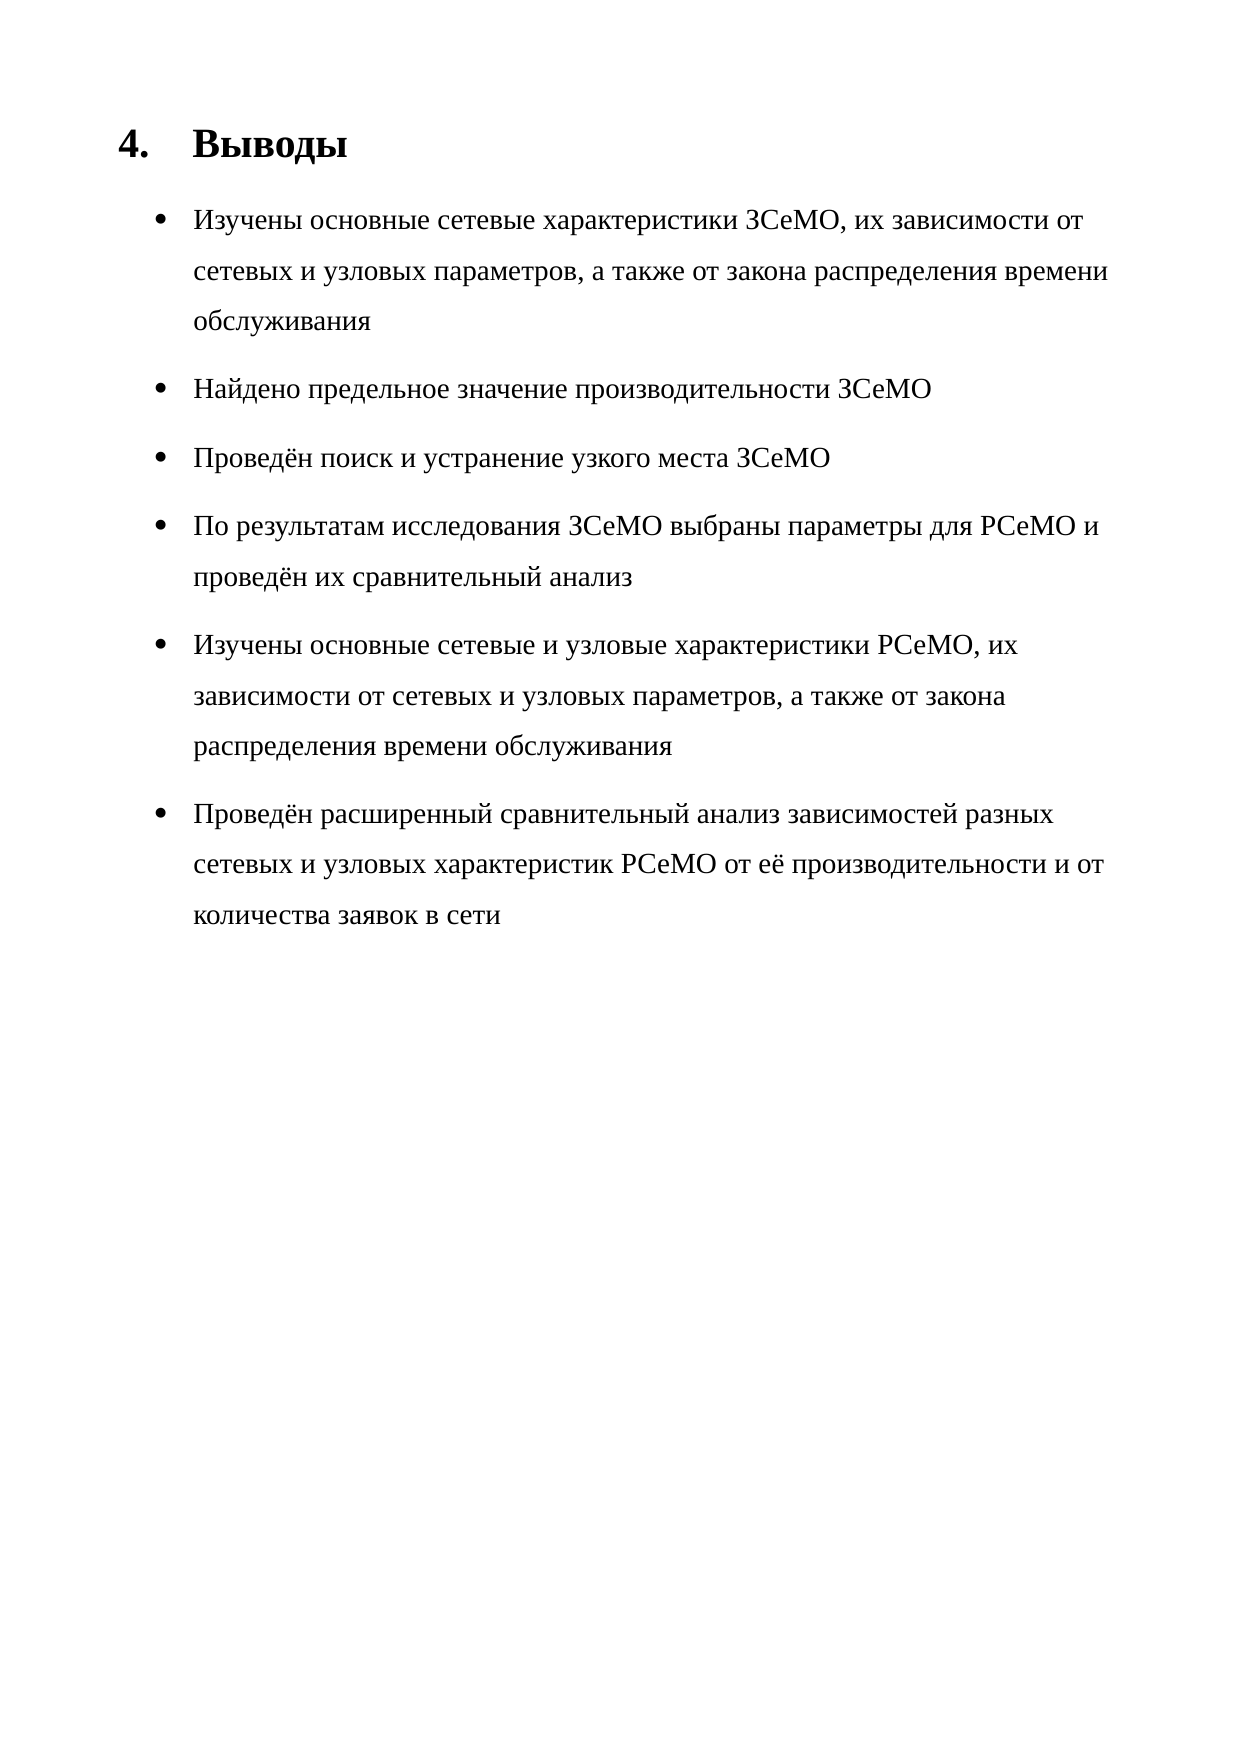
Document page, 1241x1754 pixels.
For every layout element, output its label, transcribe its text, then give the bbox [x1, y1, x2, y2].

list Проведён поиск и устранение узкого места ЗСеМО [156, 440, 1122, 474]
list Изучены основные сетевые и узловые характеристики РСеМО, их зависимости от сетевых и узловых параметров, а также от закона распределения времени обслуживания [156, 627, 1122, 761]
list Найдено предельное значение производительности ЗСеМО [156, 372, 1122, 405]
subtitle Выводы [118, 118, 1122, 166]
list По результатам исследования ЗСеМО выбраны параметры для РСеМО и проведён их сравнительный анализ [156, 508, 1122, 592]
list Изучены основные сетевые характеристики ЗСеМО, их зависимости от сетевых и узловых параметров, а также от закона распределения времени обслуживания [156, 202, 1122, 337]
list Проведён расширенный сравнительный анализ зависимостей разных сетевых и узловых характеристик РСеМО от её производительности и от количества заявок в сети [156, 796, 1122, 931]
